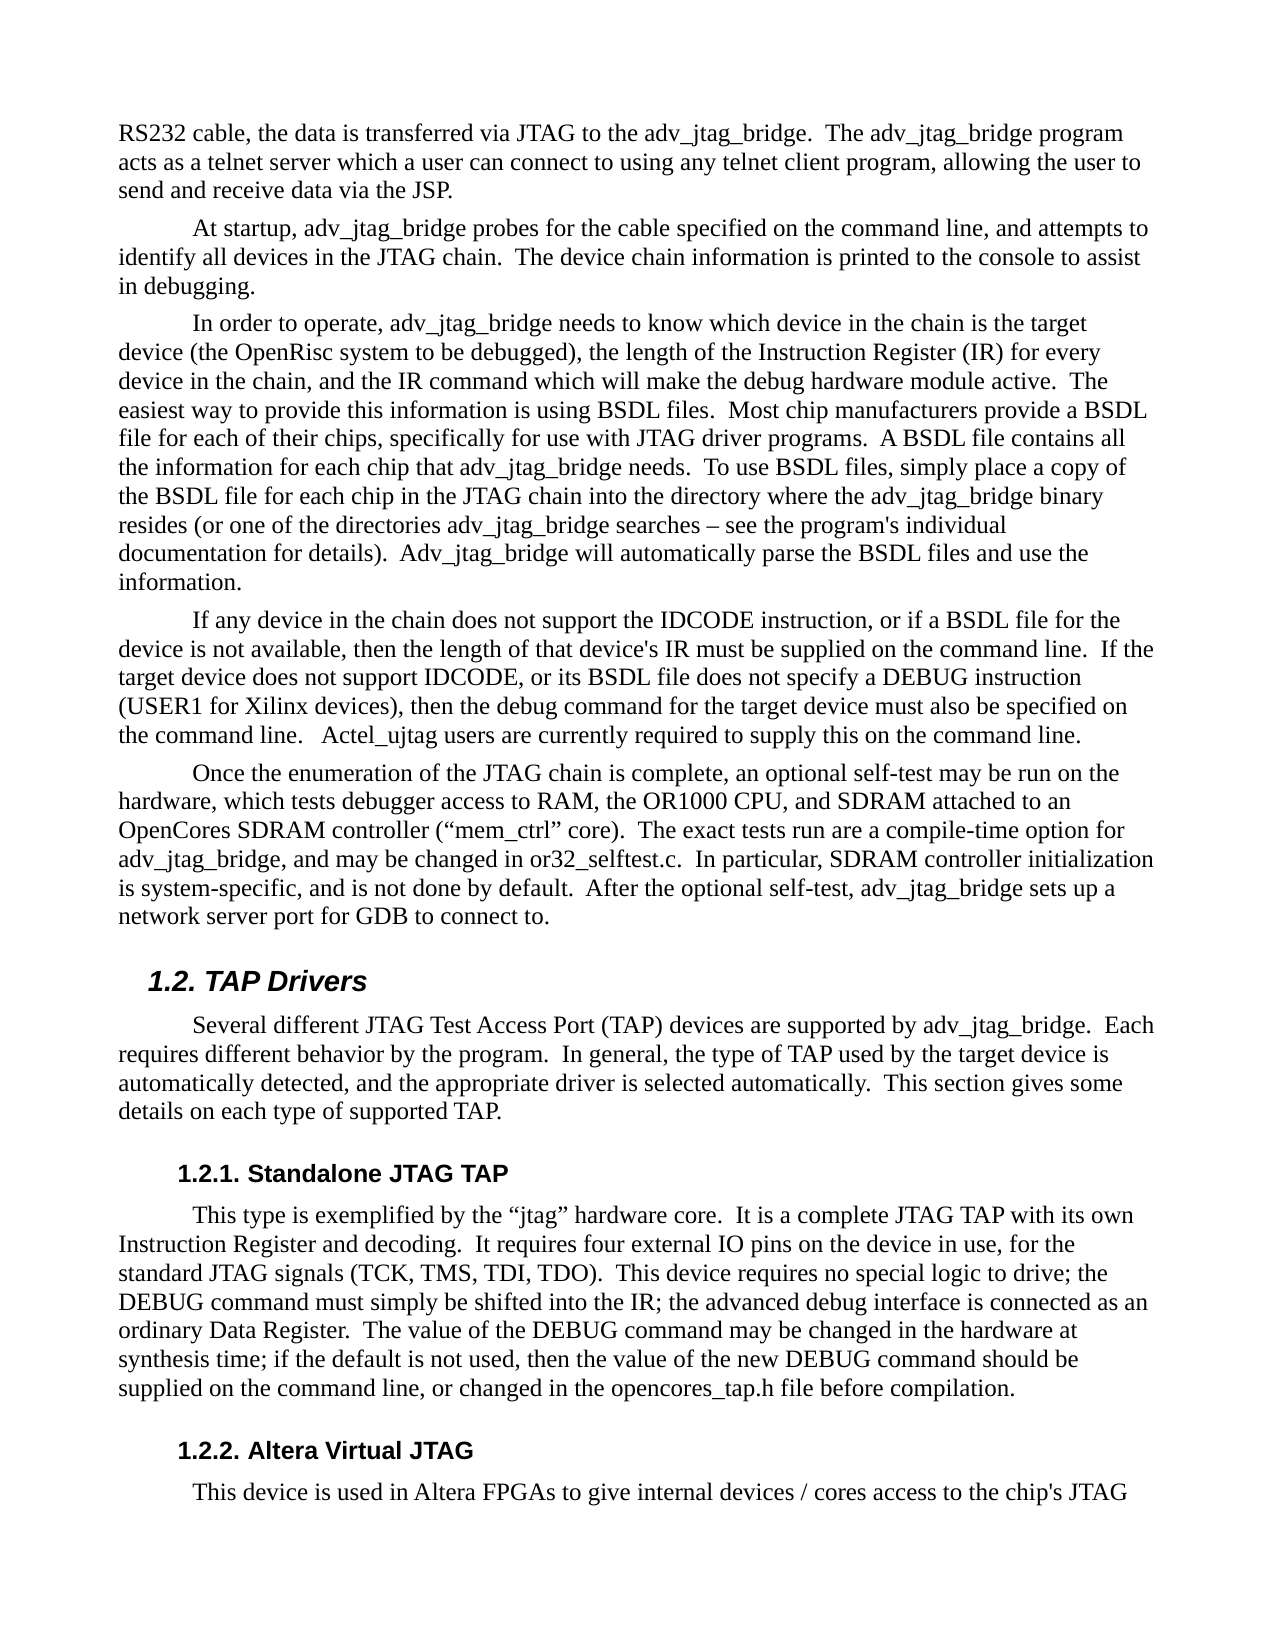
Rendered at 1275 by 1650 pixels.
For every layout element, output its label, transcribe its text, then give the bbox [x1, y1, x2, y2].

subtitle Standalone JTAG TAP [177, 1159, 1157, 1188]
text RS232 cable, the data is transferred via JTAG to the adv_jtag_bridge. The adv_jtag_bridge program acts as a telnet server which a user can connect to using any telnet client program, allowing the user to send and receive data via the JSP. [118, 118, 1157, 204]
subtitle Altera Virtual JTAG [177, 1436, 1157, 1464]
text Several different JTAG Test Access Port (TAP) devices are supported by adv_jtag_bridge. Each requires different behavior by the program. In general, the type of TAP used by the target device is automatically detected, and the appropriate driver is selected automatically. This section gives some details on each type of supported TAP. [118, 1010, 1157, 1125]
text At startup, adv_jtag_bridge probes for the cable specified on the command line, and attempts to identify all devices in the JTAG chain. The device chain information is printed to the console to assist in debugging. [118, 213, 1157, 299]
subtitle TAP Drivers [148, 964, 1157, 998]
text If any device in the chain does not support the IDCODE instruction, or if a BSDL file for the device is not available, then the length of that device's IR must be supplied on the command line. If the target device does not support IDCODE, or its BSDL file does not specify a DEBUG instruction (USER1 for Xilinx devices), then the debug command for the target device must also be specified on the command line. Actel_ujtag users are currently required to supply this on the command line. [118, 605, 1157, 749]
text This type is exemplified by the “jtag” hardware core. It is a complete JTAG TAP with its own Instruction Register and decoding. It requires four external IO pins on the device in use, for the standard JTAG signals (TCK, TMS, TDI, TDO). This device requires no special logic to drive; the DEBUG command must simply be shifted into the IR; the advanced debug interface is connected as an ordinary Data Register. The value of the DEBUG command may be changed in the hardware at synthesis time; if the default is not used, then the value of the new DEBUG command should be supplied on the command line, or changed in the opencores_tap.h file before compilation. [118, 1200, 1157, 1402]
text In order to operate, adv_jtag_bridge needs to know which device in the chain is the target device (the OpenRisc system to be debugged), the length of the Instruction Register (IR) for every device in the chain, and the IR command which will make the debug hardware module active. The easiest way to provide this information is using BSDL files. Most chip manufacturers provide a BSDL file for each of their chips, specifically for use with JTAG driver programs. A BSDL file contains all the information for each chip that adv_jtag_bridge needs. To use BSDL files, simply place a copy of the BSDL file for each chip in the JTAG chain into the directory where the adv_jtag_bridge binary resides (or one of the directories adv_jtag_bridge searches – see the program's individual documentation for details). Adv_jtag_bridge will automatically parse the BSDL files and use the information. [118, 308, 1157, 596]
text This device is used in Altera FPGAs to give internal devices / cores access to the chip's JTAG [118, 1477, 1157, 1506]
text Once the enumeration of the JTAG chain is complete, an optional self-test may be run on the hardware, which tests debugger access to RAM, the OR1000 CPU, and SDRAM attached to an OpenCores SDRAM controller (“mem_ctrl” core). The exact tests run are a compile-time option for adv_jtag_bridge, and may be changed in or32_selftest.c. In particular, SDRAM controller initialization is system-specific, and is not done by default. After the optional self-test, adv_jtag_bridge sets up a network server port for GDB to connect to. [118, 758, 1157, 930]
